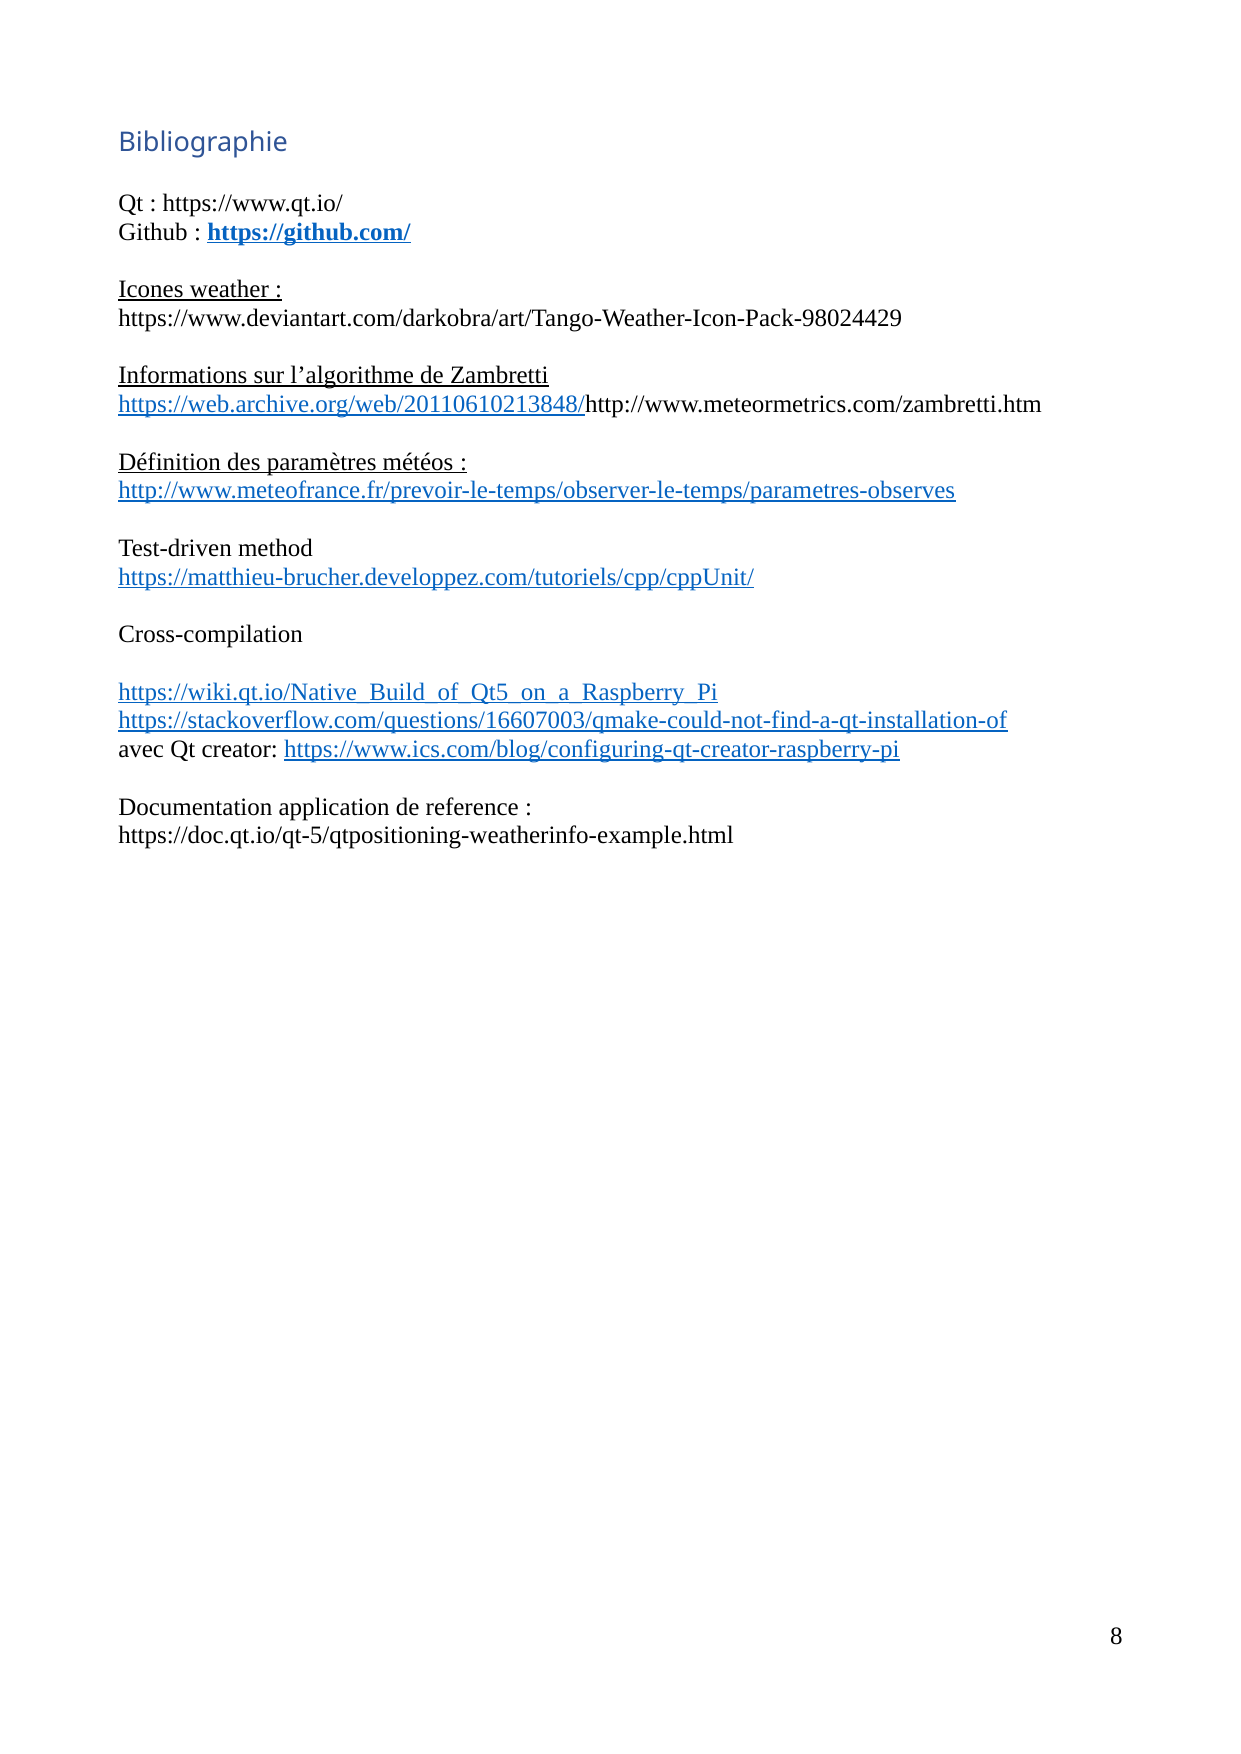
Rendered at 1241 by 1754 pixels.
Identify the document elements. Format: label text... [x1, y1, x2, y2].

text Informations sur l’algorithme de Zambretti [118, 360, 1122, 389]
text Documentation application de reference : [118, 792, 1122, 820]
text Test-driven method [118, 533, 1122, 562]
text https://www.deviantart.com/darkobra/art/Tango-Weather-Icon-Pack-98024429 [118, 303, 1122, 332]
text https://doc.qt.io/qt-5/qtpositioning-weatherinfo-example.html [118, 820, 1122, 849]
text Qt : https://www.qt.io/ [118, 188, 1122, 217]
text Github : https://github.com/ [118, 217, 1122, 245]
text https://web.archive.org/web/20110610213848/http://www.meteormetrics.com/zambretti.htm [118, 389, 1122, 418]
text http://www.meteofrance.fr/prevoir-le-temps/observer-le-temps/parametres-observes [118, 475, 1122, 504]
text avec Qt creator: https://www.ics.com/blog/configuring-qt-creator-raspberry-pi [118, 734, 1122, 763]
text https://wiki.qt.io/Native_Build_of_Qt5_on_a_Raspberry_Pi [118, 677, 1122, 705]
text Icones weather : [118, 274, 1122, 303]
subtitle Bibliographie [118, 122, 1122, 159]
text Cross-compilation [118, 619, 1122, 648]
text Définition des paramètres météos : [118, 447, 1122, 475]
text https://matthieu-brucher.developpez.com/tutoriels/cpp/cppUnit/ [118, 562, 1122, 590]
text https://stackoverflow.com/questions/16607003/qmake-could-not-find-a-qt-installation-of [118, 705, 1122, 734]
